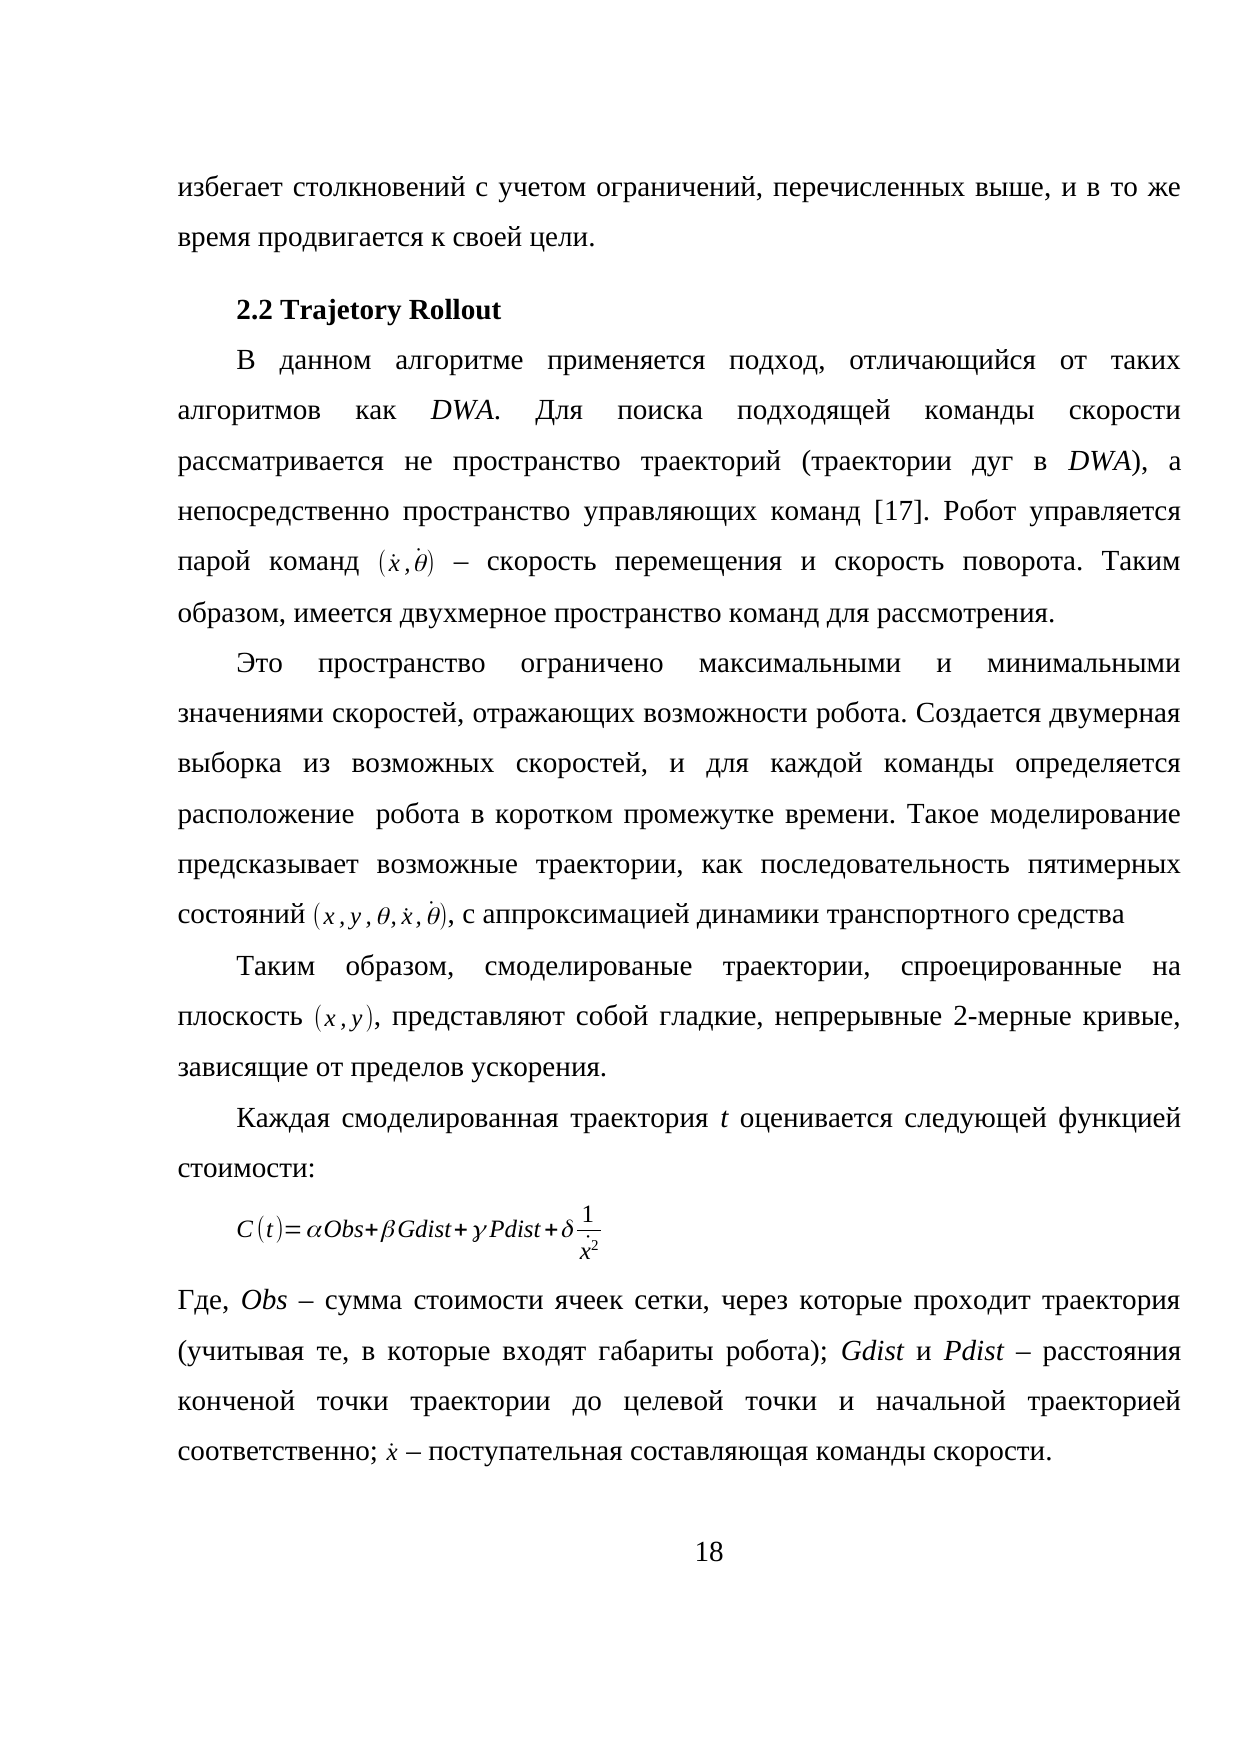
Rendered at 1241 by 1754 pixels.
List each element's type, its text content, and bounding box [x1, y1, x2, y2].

text В данном алгоритме применяется подход, отличающийся от таких алгоритмов как DWA. Для поиска подходящей команды скорости рассматривается не пространство траекторий (траектории дуг в DWA), а непосредственно пространство управляющих команд [17]. Робот управляется парой команд – скорость перемещения и скорость поворота. Таким образом, имеется двухмерное пространство команд для рассмотрения. [177, 342, 1181, 628]
text Где, Obs – сумма стоимости ячеек сетки, через которые проходит траектория (учитывая те, в которые входят габариты робота); Gdist и Pdist – расстояния конченой точки траектории до целевой точки и начальной траекторией соответственно; – поступательная составляющая команды скорости. [177, 1282, 1181, 1467]
text избегает столкновений с учетом ограничений, перечисленных выше, и в то же время продвигается к своей цели. [177, 169, 1181, 253]
text Каждая смоделированная траектория t оценивается следующей функцией стоимости: [177, 1100, 1181, 1183]
subtitle 2.2 Trajetory Rollout [177, 292, 1181, 325]
text Это пространство ограничено максимальными и минимальными значениями скоростей, отражающих возможности робота. Создается двумерная выборка из возможных скоростей, и для каждой команды определяется расположение робота в коротком промежутке времени. Такое моделирование предсказывает возможные траектории, как последовательность пятимерных состояний , с аппроксимацией динамики транспортного средства [177, 645, 1181, 931]
text Таким образом, смоделированые траектории, спроецированные на плоскость , представляют собой гладкие, непрерывные 2-мерные кривые, зависящие от пределов ускорения. [177, 948, 1181, 1083]
